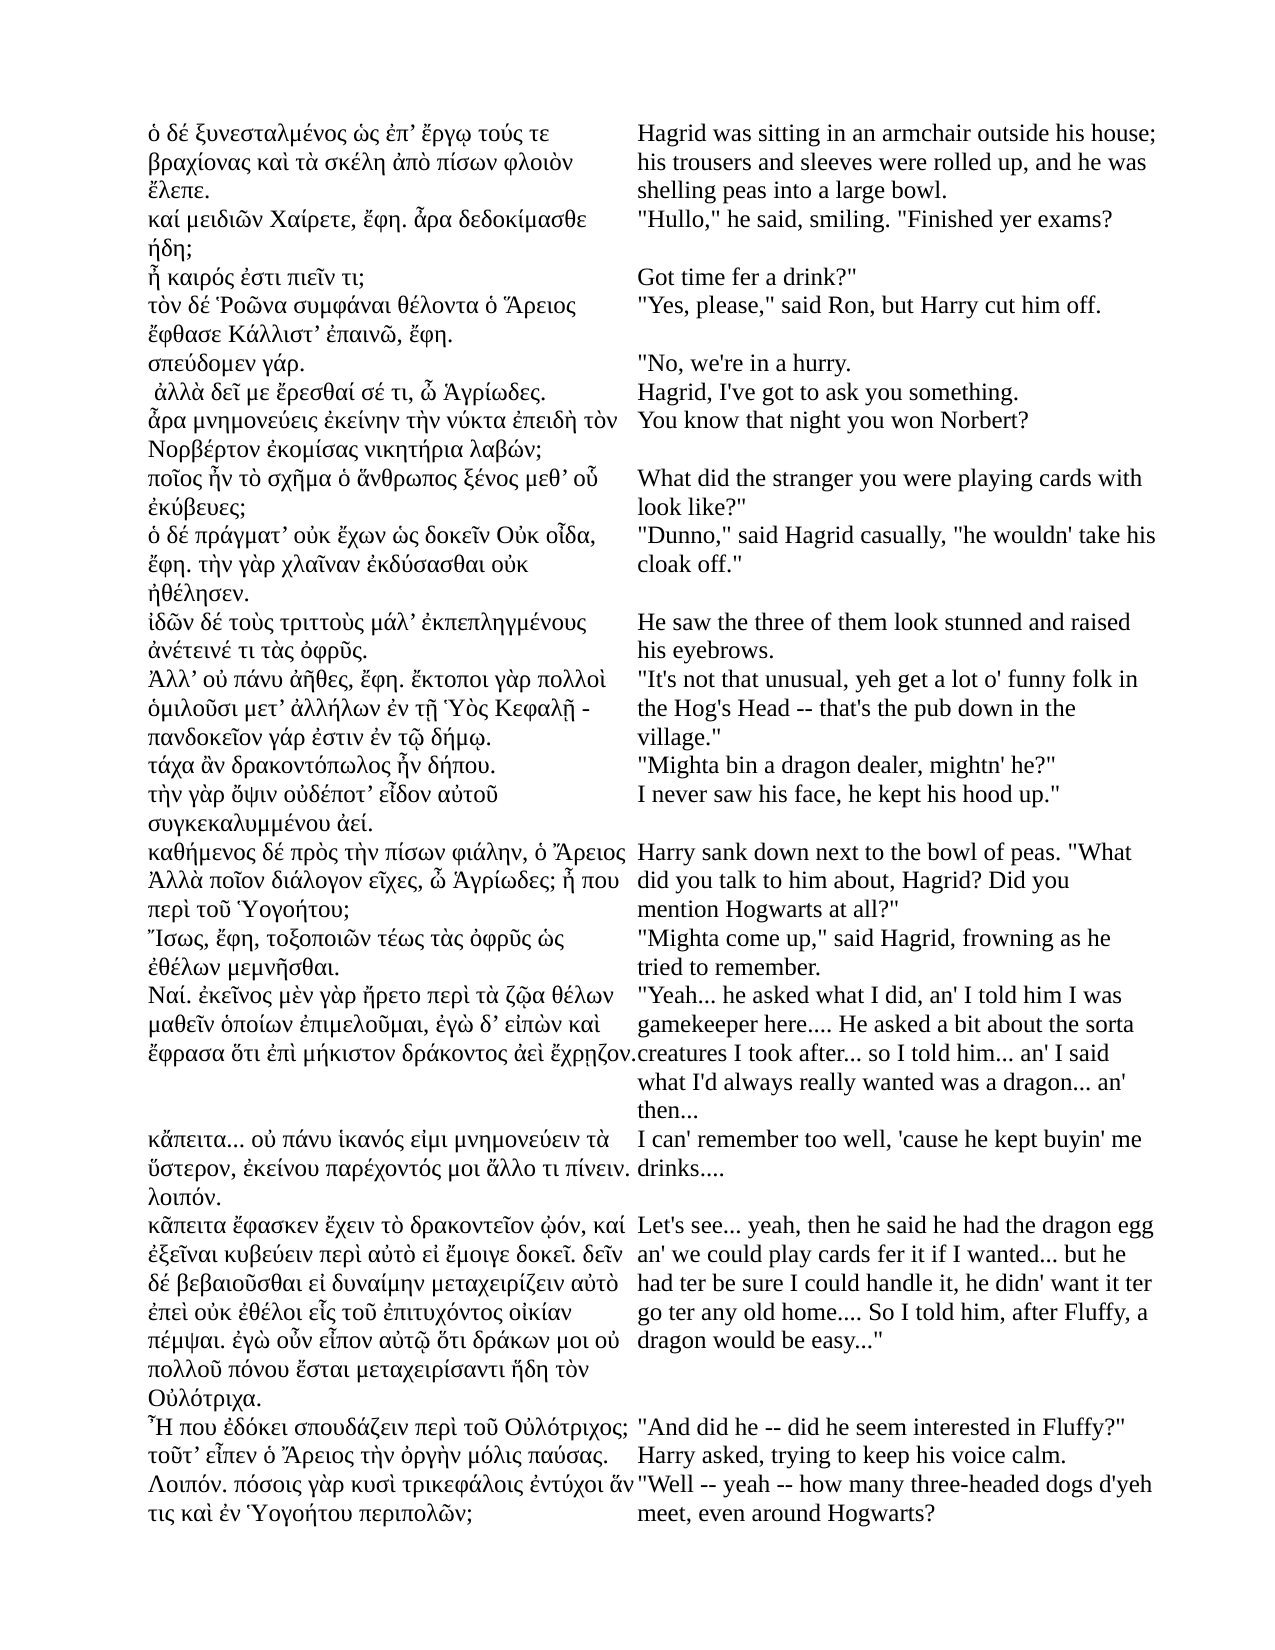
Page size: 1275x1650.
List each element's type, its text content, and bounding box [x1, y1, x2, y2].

table_cell He saw the three of them look stunned and raised his eyebrows. [637, 607, 1157, 664]
table_cell "Dunno," said Hagrid casually, "he wouldn' take his cloak off." [637, 521, 1157, 607]
table_cell τὸν δέ Ῥοῶνα συμφάναι θέλοντα ὁ Ἅρειος ἔφθασε Κάλλιστ’ ἐπαινῶ, ἔφη. [148, 291, 637, 348]
table_cell καθήμενος δέ πρὸς τὴν πίσων φιάλην, ὁ Ἄρειος Ἀλλὰ ποῖον διάλογον εῖχες, ὦ Ἁγρίωδες; ἦ που περὶ τοῦ Ὑογοήτου; [148, 837, 637, 923]
table_cell ἦ καιρός ἐστι πιεῖν τι; [148, 262, 637, 291]
table_cell ποῖος ἦν τὸ σχῆμα ὁ ἅνθρωπος ξένος μεθ’ οὗ ἐκύβευες; [148, 463, 637, 521]
table_cell Ἀλλ’ οὐ πάνυ ἀῆθες, ἔφη. ἔκτοποι γὰρ πολλοὶ ὁμιλοῦσι μετ’ ἀλλήλων ἐν τῇ Ὑὸς Κεφαλῇ - πανδοκεῖον γάρ ἐστιν ἐν τῷ δήμῳ. [148, 664, 637, 751]
table_cell Got time fer a drink?" [637, 262, 1157, 291]
table_cell κἄπειτα... οὐ πάνυ ἱκανός εἰμι μνημονεύειν τὰ ὕστερον, ἐκείνου παρέχοντός μοι ἄλλο τι πίνειν. λοιπόν. [148, 1124, 637, 1211]
table_cell What did the stranger you were playing cards with look like?" [637, 463, 1157, 521]
table_cell I never saw his face, he kept his hood up." [637, 779, 1157, 837]
table_cell "It's not that unusual, yeh get a lot o' funny folk in the Hog's Head -- that's the pub down in the village." [637, 664, 1157, 751]
table_cell Hagrid, I've got to ask you something. [637, 377, 1157, 406]
table_cell You know that night you won Norbert? [637, 406, 1157, 463]
table_cell "Hullo," he said, smiling. "Finished yer exams? [637, 204, 1157, 262]
table_cell "Mighta bin a dragon dealer, mightn' he?" [637, 751, 1157, 779]
table_cell Harry sank down next to the bowl of peas. "What did you talk to him about, Hagrid? Did you mention Hogwarts at all?" [637, 837, 1157, 923]
table_cell "Yes, please," said Ron, but Harry cut him off. [637, 291, 1157, 348]
table_cell "No, we're in a hurry. [637, 348, 1157, 377]
table_cell Let's see... yeah, then he said he had the dragon egg an' we could play cards fer it if I wanted... but he had ter be sure I could handle it, he didn' want it ter go ter any old home.... So I told him, after Fluffy, a dragon would be easy..." [637, 1211, 1157, 1412]
table_cell καί μειδιῶν Χαίρετε, ἔφη. ἆρα δεδοκίμασθε ήδη; [148, 204, 637, 262]
table_cell ἰδῶν δέ τοὺς τριττοὺς μάλ’ ἐκπεπληγμένους ἀνέτεινέ τι τὰς ὀφρῦς. [148, 607, 637, 664]
table_cell "And did he -- did he seem interested in Fluffy?" [637, 1412, 1157, 1441]
table_cell ὁ δέ πράγματ’ οὐκ ἔχων ὡς δοκεῖν Οὐκ οἶδα, ἔφη. τὴν γὰρ χλαῖναν ἐκδύσασθαι οὐκ ἠθέλησεν. [148, 521, 637, 607]
table_cell τοῦτ’ εἶπεν ὁ Ἄρειος τὴν ὀργὴν μόλις παύσας. [148, 1441, 637, 1469]
table_cell Ἴσως, ἔφη, τοξοποιῶν τέως τὰς ὀφρῦς ὡς ἐθέλων μεμνῆσθαι. [148, 923, 637, 981]
table_cell Λοιπόν. πόσοις γὰρ κυσὶ τρικεφάλοις ἐντύχοι ἅν τις καὶ ἐν Ὑογοήτου περιπολῶν; [148, 1469, 637, 1527]
table_cell τὴν γὰρ ὄψιν οὐδέποτ’ εἶδον αὐτοῦ συγκεκαλυμμένου ἀεί. [148, 779, 637, 837]
table_cell Ναί. ἐκεῖνος μὲν γὰρ ἤρετο περὶ τὰ ζῷα θέλων μαθεῖν ὁποίων ἐπιμελοῦμαι, ἐγὼ δ’ εἰπὼν καὶ ἔφρασα ὅτι ἐπὶ μήκιστον δράκοντος ἀεὶ ἔχρῃζον. [148, 981, 637, 1124]
table_cell "Well -- yeah -- how many three-headed dogs d'yeh meet, even around Hogwarts? [637, 1469, 1157, 1527]
table_cell "Mighta come up," said Hagrid, frowning as he tried to remember. [637, 923, 1157, 981]
table_cell "Yeah... he asked what I did, an' I told him I was gamekeeper here.... He asked a bit about the sorta creatures I took after... so I told him... an' I said what I'd always really wanted was a dragon... an' then... [637, 981, 1157, 1124]
table_cell κᾶπειτα ἔφασκεν ἔχειν τὸ δρακοντεῖον ᾠόν, καί ἐξεῖναι κυβεύειν περὶ αὐτὸ εἰ ἔμοιγε δοκεῖ. δεῖν δέ βεβαιοῦσθαι εἰ δυναίμην μεταχειρίζειν αὐτὸ ἐπεὶ οὐκ ἐθέλοι εἷς τοῦ ἐπιτυχόντος οἰκίαν πέμψαι. ἐγὼ οὖν εἶπον αὐτῷ ὅτι δράκων μοι οὐ πολλοῦ πόνου ἔσται μεταχειρίσαντι ἥδη τὸν Οὐλότριχα. [148, 1211, 637, 1412]
table_cell τάχα ἂν δρακοντόπωλος ἦν δήπου. [148, 751, 637, 779]
table_cell ἀλλὰ δεῖ με ἔρεσθαί σέ τι, ὦ Ἁγρίωδες. [148, 377, 637, 406]
table_cell ὁ δέ ξυνεσταλμένος ὡς ἐπ’ ἔργῳ τούς τε βραχίονας καὶ τὰ σκέλη ἀπὸ πίσων φλοιὸν ἔλεπε. [148, 118, 637, 204]
table_cell Hagrid was sitting in an armchair outside his house; his trousers and sleeves were rolled up, and he was shelling peas into a large bowl. [637, 118, 1157, 204]
table_cell σπεύδομεν γάρ. [148, 348, 637, 377]
table_cell Harry asked, trying to keep his voice calm. [637, 1441, 1157, 1469]
table_cell ἆρα μνημονεύεις ἐκείνην τὴν νύκτα ἐπειδὴ τὸν Νορβέρτον ἐκομίσας νικητήρια λαβών; [148, 406, 637, 463]
table_cell Ἦ που ἐδόκει σπουδάζειν περὶ τοῦ Οὐλότριχος; [148, 1412, 637, 1441]
table_cell I can' remember too well, 'cause he kept buyin' me drinks.... [637, 1124, 1157, 1211]
